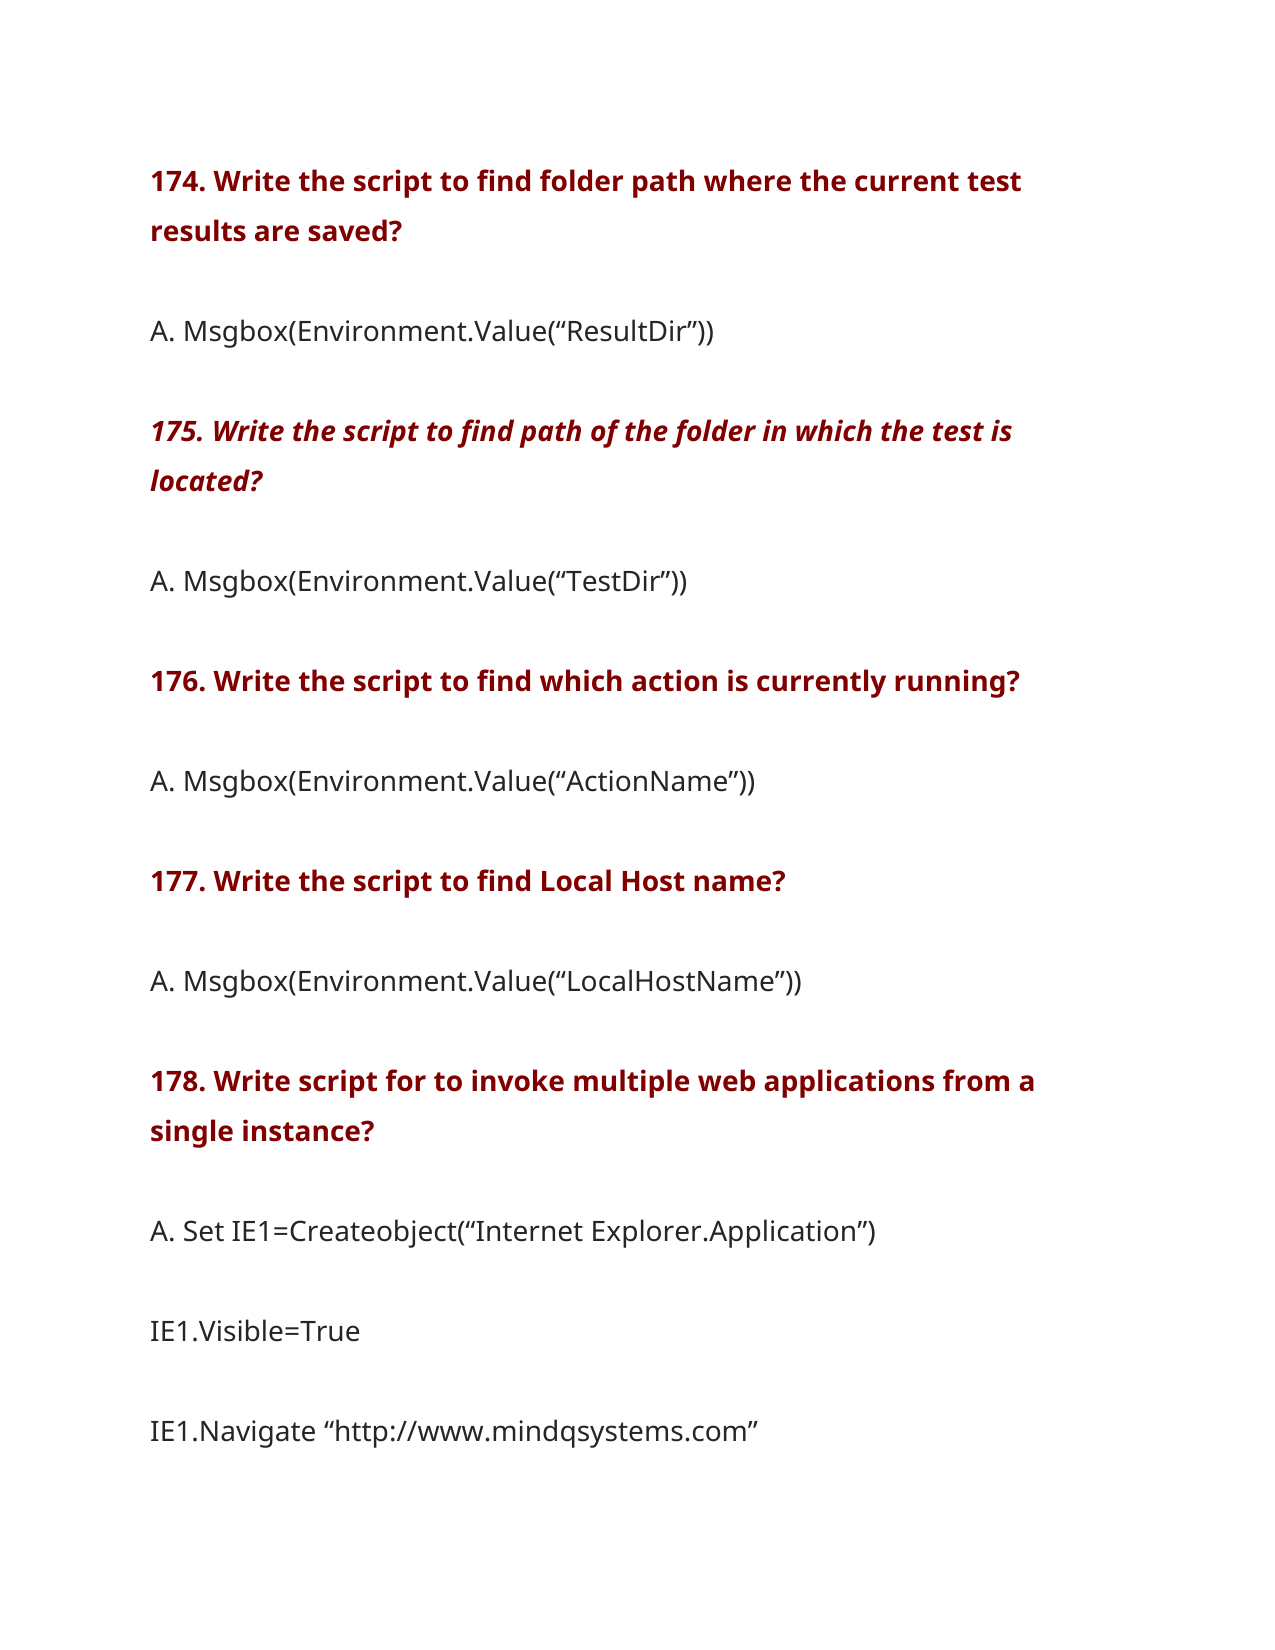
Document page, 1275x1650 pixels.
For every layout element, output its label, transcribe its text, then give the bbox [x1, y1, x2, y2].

text 178. Write script for to invoke multiple web applications from a single instance? [150, 1050, 1125, 1150]
text A. Msgbox(Environment.Value(“LocalHostName”)) [150, 950, 1125, 1000]
text 175. Write the script to find path of the folder in which the test is located? [150, 400, 1125, 500]
text IE1.Visible=True [150, 1300, 1125, 1350]
text A. Set IE1=Createobject(“Internet Explorer.Application”) [150, 1200, 1125, 1250]
text 174. Write the script to find folder path where the current test results are saved? [150, 150, 1125, 250]
text A. Msgbox(Environment.Value(“ResultDir”)) [150, 300, 1125, 350]
text 176. Write the script to find which action is currently running? [150, 650, 1125, 700]
text 177. Write the script to find Local Host name? [150, 850, 1125, 900]
text IE1.Navigate “http://www.mindqsystems.com” [150, 1400, 1125, 1450]
text A. Msgbox(Environment.Value(“ActionName”)) [150, 750, 1125, 800]
text A. Msgbox(Environment.Value(“TestDir”)) [150, 550, 1125, 600]
